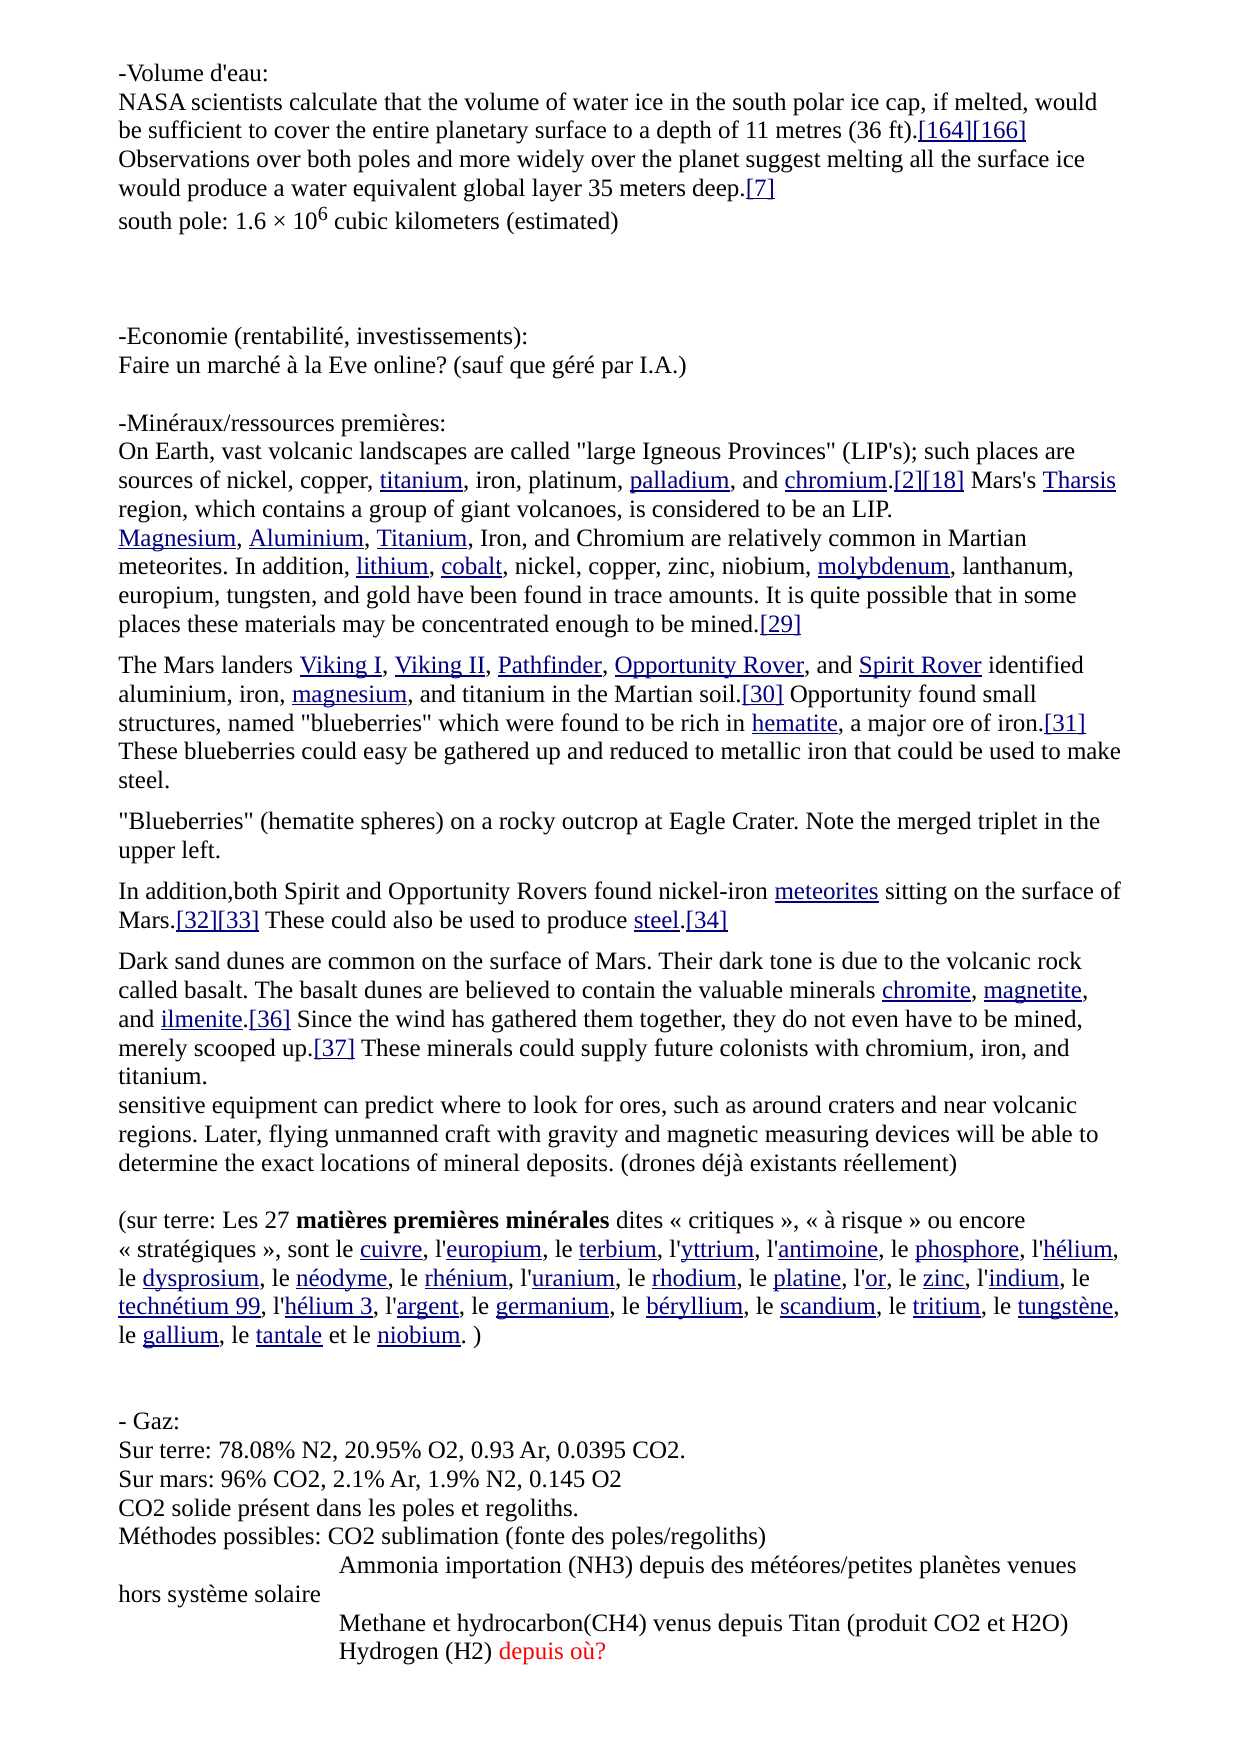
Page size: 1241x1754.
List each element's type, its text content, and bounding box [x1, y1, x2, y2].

text Methane et hydrocarbon(CH4) venus depuis Titan (produit CO2 et H2O) [118, 1608, 1122, 1636]
text Méthodes possibles: CO2 sublimation (fonte des poles/regoliths) [118, 1521, 1122, 1550]
text "Blueberries" (hematite spheres) on a rocky outcrop at Eagle Crater. Note the merged triplet in the upper left. [118, 806, 1122, 864]
text sensitive equipment can predict where to look for ores, such as around craters and near volcanic regions. Later, flying unmanned craft with gravity and magnetic measuring devices will be able to determine the exact locations of mineral deposits. (drones déjà existants réellement) [118, 1090, 1122, 1176]
text Sur mars: 96% CO2, 2.1% Ar, 1.9% N2, 0.145 O2 [118, 1464, 1122, 1493]
text Magnesium, Aluminium, Titanium, Iron, and Chromium are relatively common in Martian meteorites. In addition, lithium, cobalt, nickel, copper, zinc, niobium, molybdenum, lanthanum, europium, tungsten, and gold have been found in trace amounts. It is quite possible that in some places these materials may be concentrated enough to be mined.[29] [118, 523, 1122, 638]
text - Gaz: [118, 1406, 1122, 1435]
text -Minéraux/ressources premières: [118, 408, 1122, 436]
text Faire un marché à la Eve online? (sauf que géré par I.A.) [118, 350, 1122, 379]
text CO2 solide présent dans les poles et regoliths. [118, 1493, 1122, 1521]
text NASA scientists calculate that the volume of water ice in the south polar ice cap, if melted, would be sufficient to cover the entire planetary surface to a depth of 11 metres (36 ft).[164][166] Observations over both poles and more widely over the planet suggest melting all the surface ice would produce a water equivalent global layer 35 meters deep.[7] [118, 87, 1122, 202]
text In addition,both Spirit and Opportunity Rovers found nickel-iron meteorites sitting on the surface of Mars.[32][33] These could also be used to produce steel.[34] [118, 876, 1122, 934]
text -Economie (rentabilité, investissements): [118, 321, 1122, 350]
text south pole: 1.6 × 106 cubic kilometers (estimated) [118, 202, 1122, 235]
text The Mars landers Viking I, Viking II, Pathfinder, Opportunity Rover, and Spirit Rover identified aluminium, iron, magnesium, and titanium in the Martian soil.[30] Opportunity found small structures, named "blueberries" which were found to be rich in hematite, a major ore of iron.[31] These blueberries could easy be gathered up and reduced to metallic iron that could be used to make steel. [118, 650, 1122, 794]
text Sur terre: 78.08% N2, 20.95% O2, 0.93 Ar, 0.0395 CO2. [118, 1435, 1122, 1464]
text Hydrogen (H2) depuis où? [118, 1636, 1122, 1665]
text On Earth, vast volcanic landscapes are called "large Igneous Provinces" (LIP's); such places are sources of nickel, copper, titanium, iron, platinum, palladium, and chromium.[2][18] Mars's Tharsis region, which contains a group of giant volcanoes, is considered to be an LIP. [118, 436, 1122, 523]
text Ammonia importation (NH3) depuis des météores/petites planètes venues hors système solaire [118, 1550, 1122, 1608]
text -Volume d'eau: [118, 58, 1122, 87]
text Dark sand dunes are common on the surface of Mars. Their dark tone is due to the volcanic rock called basalt. The basalt dunes are believed to contain the valuable minerals chromite, magnetite, and ilmenite.[36] Since the wind has gathered them together, they do not even have to be mined, merely scooped up.[37] These minerals could supply future colonists with chromium, iron, and titanium. [118, 946, 1122, 1090]
text (sur terre: Les 27 matières premières minérales dites « critiques », « à risque » ou encore « stratégiques », sont le cuivre, l'europium, le terbium, l'yttrium, l'antimoine, le phosphore, l'hélium, le dysprosium, le néodyme, le rhénium, l'uranium, le rhodium, le platine, l'or, le zinc, l'indium, le technétium 99, l'hélium 3, l'argent, le germanium, le béryllium, le scandium, le tritium, le tungstène, le gallium, le tantale et le niobium. ) [118, 1205, 1122, 1349]
